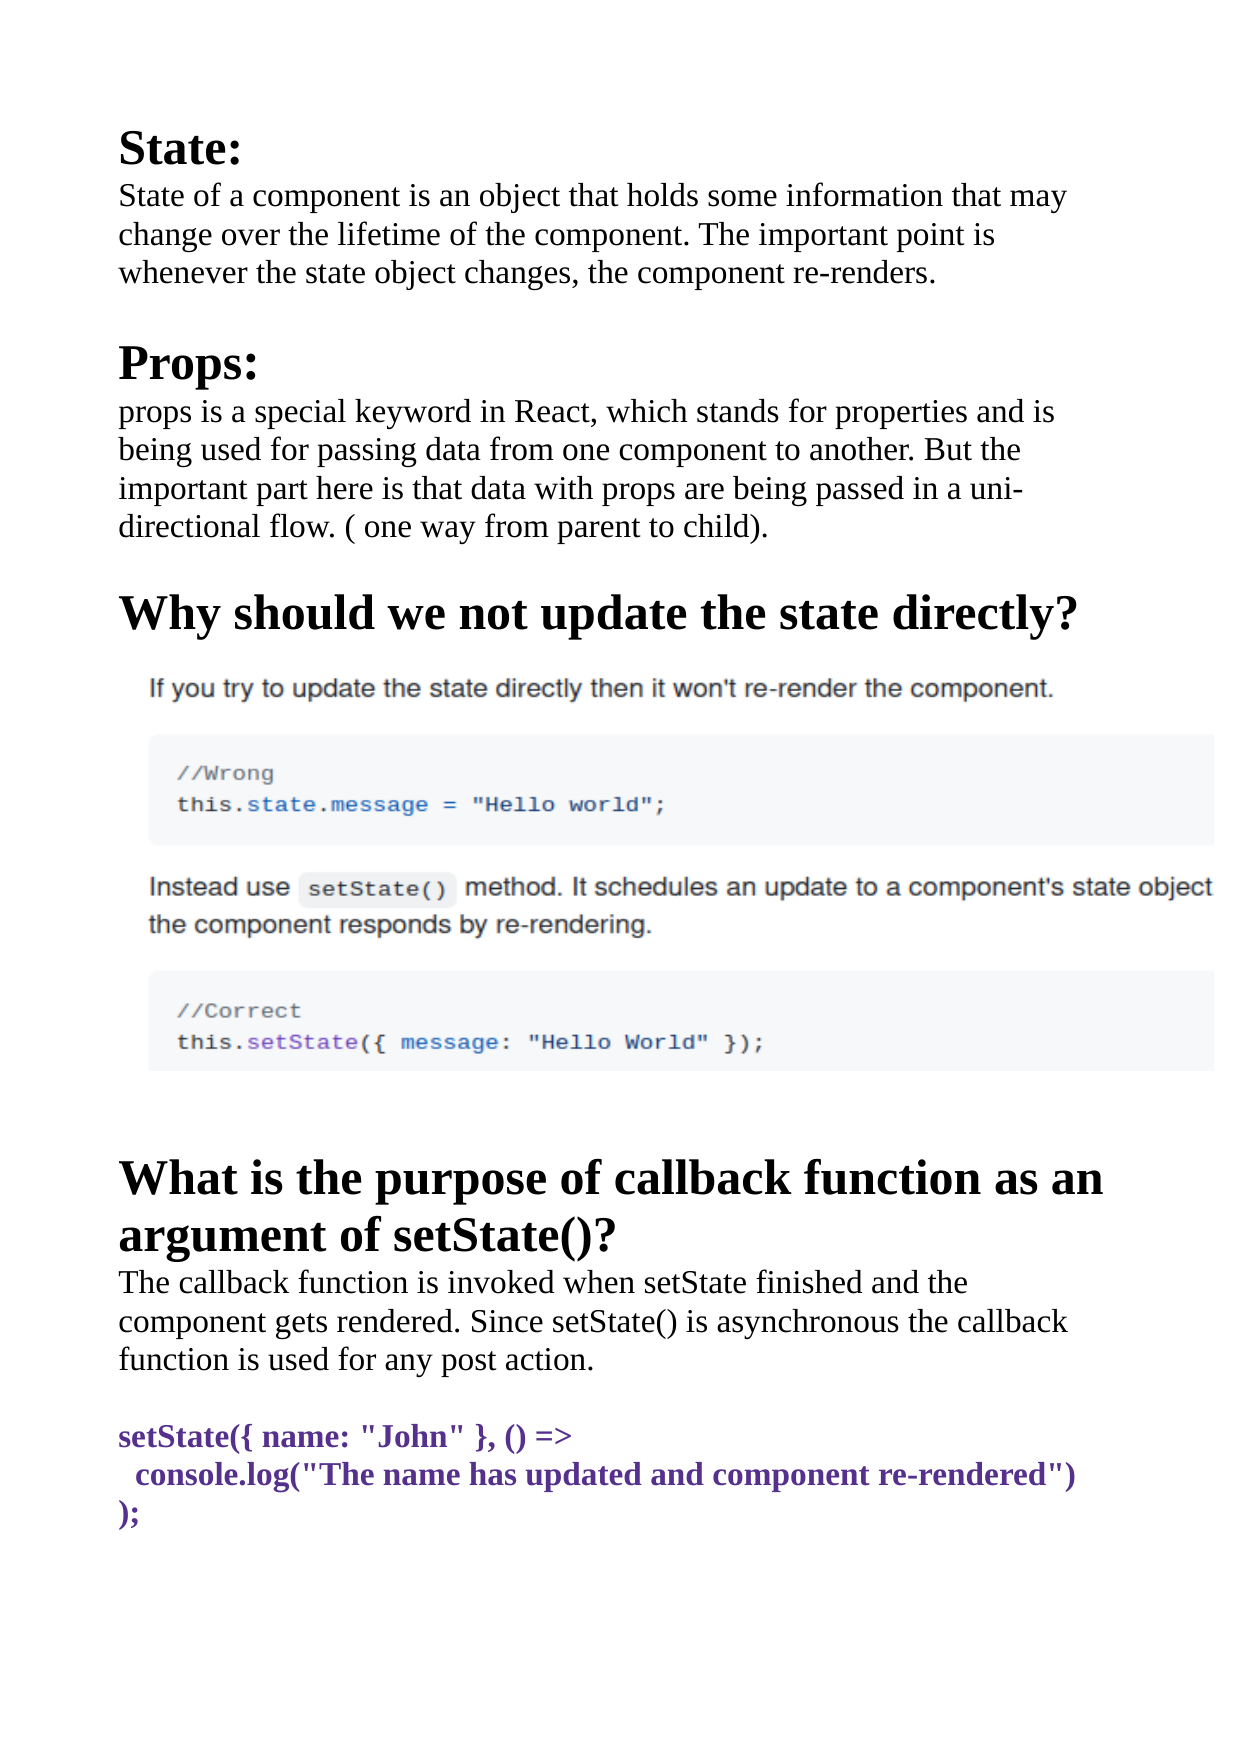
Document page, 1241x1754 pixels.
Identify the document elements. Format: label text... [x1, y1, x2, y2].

text What is the purpose of callback function as an argument of setState()? [118, 1148, 1122, 1263]
text State: [118, 118, 1122, 176]
text ); [118, 1493, 1122, 1531]
picture [130, 666, 1215, 1071]
text State of a component is an object that holds some information that may change over the lifetime of the component. The important point is whenever the state object changes, the component re-renders. [118, 176, 1122, 291]
text The callback function is invoked when setState finished and the component gets rendered. Since setState() is asynchronous the callback function is used for any post action. [118, 1263, 1122, 1378]
text Props: [118, 329, 1122, 391]
text props is a special keyword in React, which stands for properties and is being used for passing data from one component to another. But the important part here is that data with props are being passed in a uni-directional flow. ( one way from parent to child). [118, 391, 1122, 544]
text console.log("The name has updated and component re-rendered") [118, 1454, 1122, 1493]
text Why should we not update the state directly? [118, 583, 1122, 640]
text setState({ name: "John" }, () => [118, 1416, 1122, 1454]
